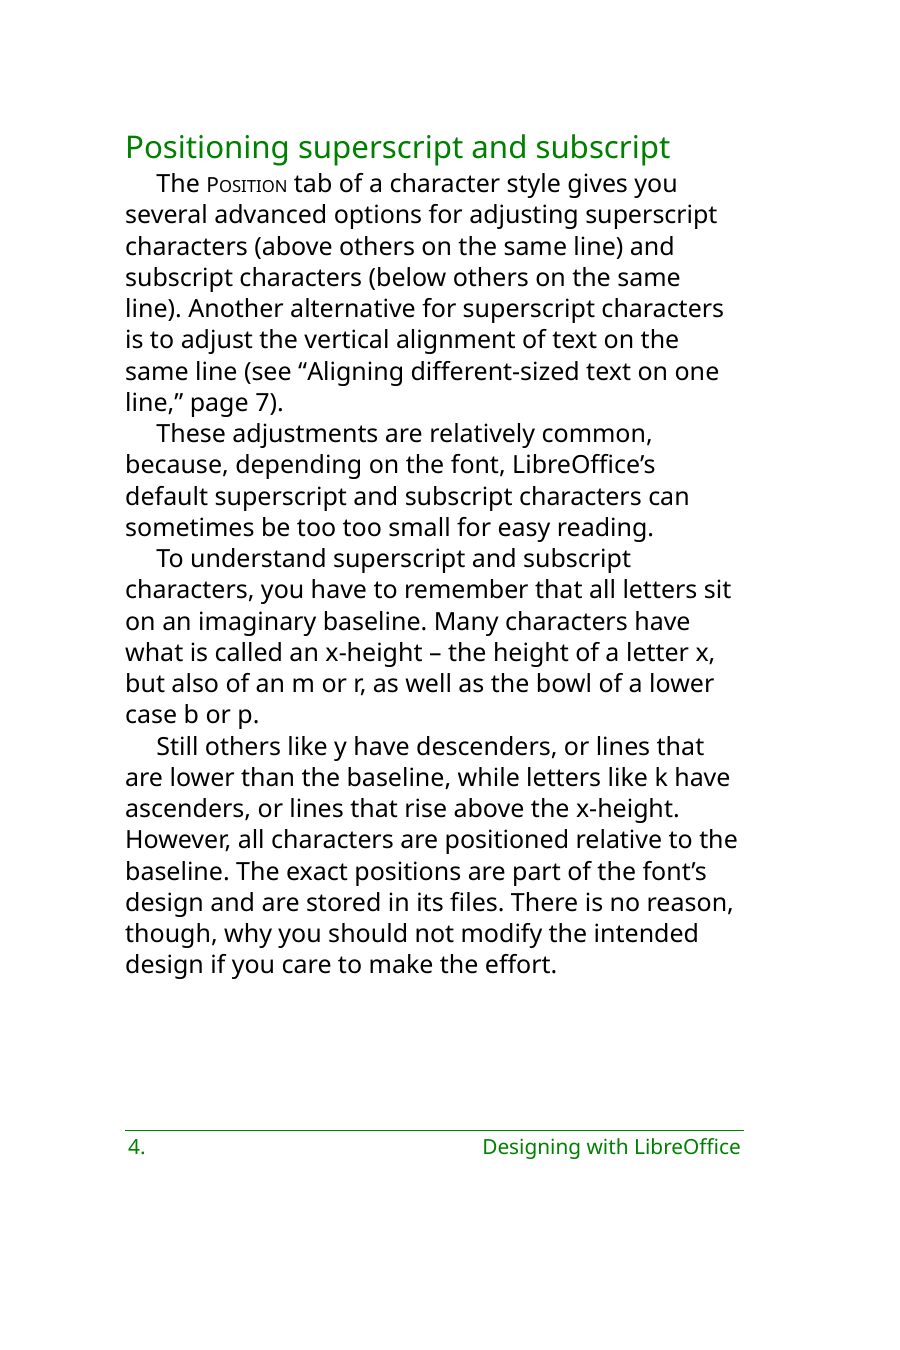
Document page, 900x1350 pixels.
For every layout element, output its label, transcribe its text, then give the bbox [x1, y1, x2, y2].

subtitle Positioning superscript and subscript [125, 125, 744, 168]
text To understand superscript and subscript characters, you have to remember that all letters sit on an imaginary baseline. Many characters have what is called an x-height – the height of a letter x, but also of an m or r, as well as the bowl of a lower case b or p. [125, 543, 744, 730]
text These adjustments are relatively common, because, depending on the font, LibreOffice’s default superscript and subscript characters can sometimes be too too small for easy reading. [125, 418, 744, 543]
text The Position tab of a character style gives you several advanced options for adjusting superscript characters (above others on the same line) and subscript characters (below others on the same line). Another alternative for superscript characters is to adjust the vertical alignment of text on the same line (see “Aligning different-sized text on one line,” page 5). [125, 168, 744, 418]
text Still others like y have descenders, or lines that are lower than the baseline, while letters like k have ascenders, or lines that rise above the x-height. However, all characters are positioned relative to the baseline. The exact positions are part of the font’s design and are stored in its files. There is no reason, though, why you should not modify the intended design if you care to make the effort. [125, 730, 744, 980]
